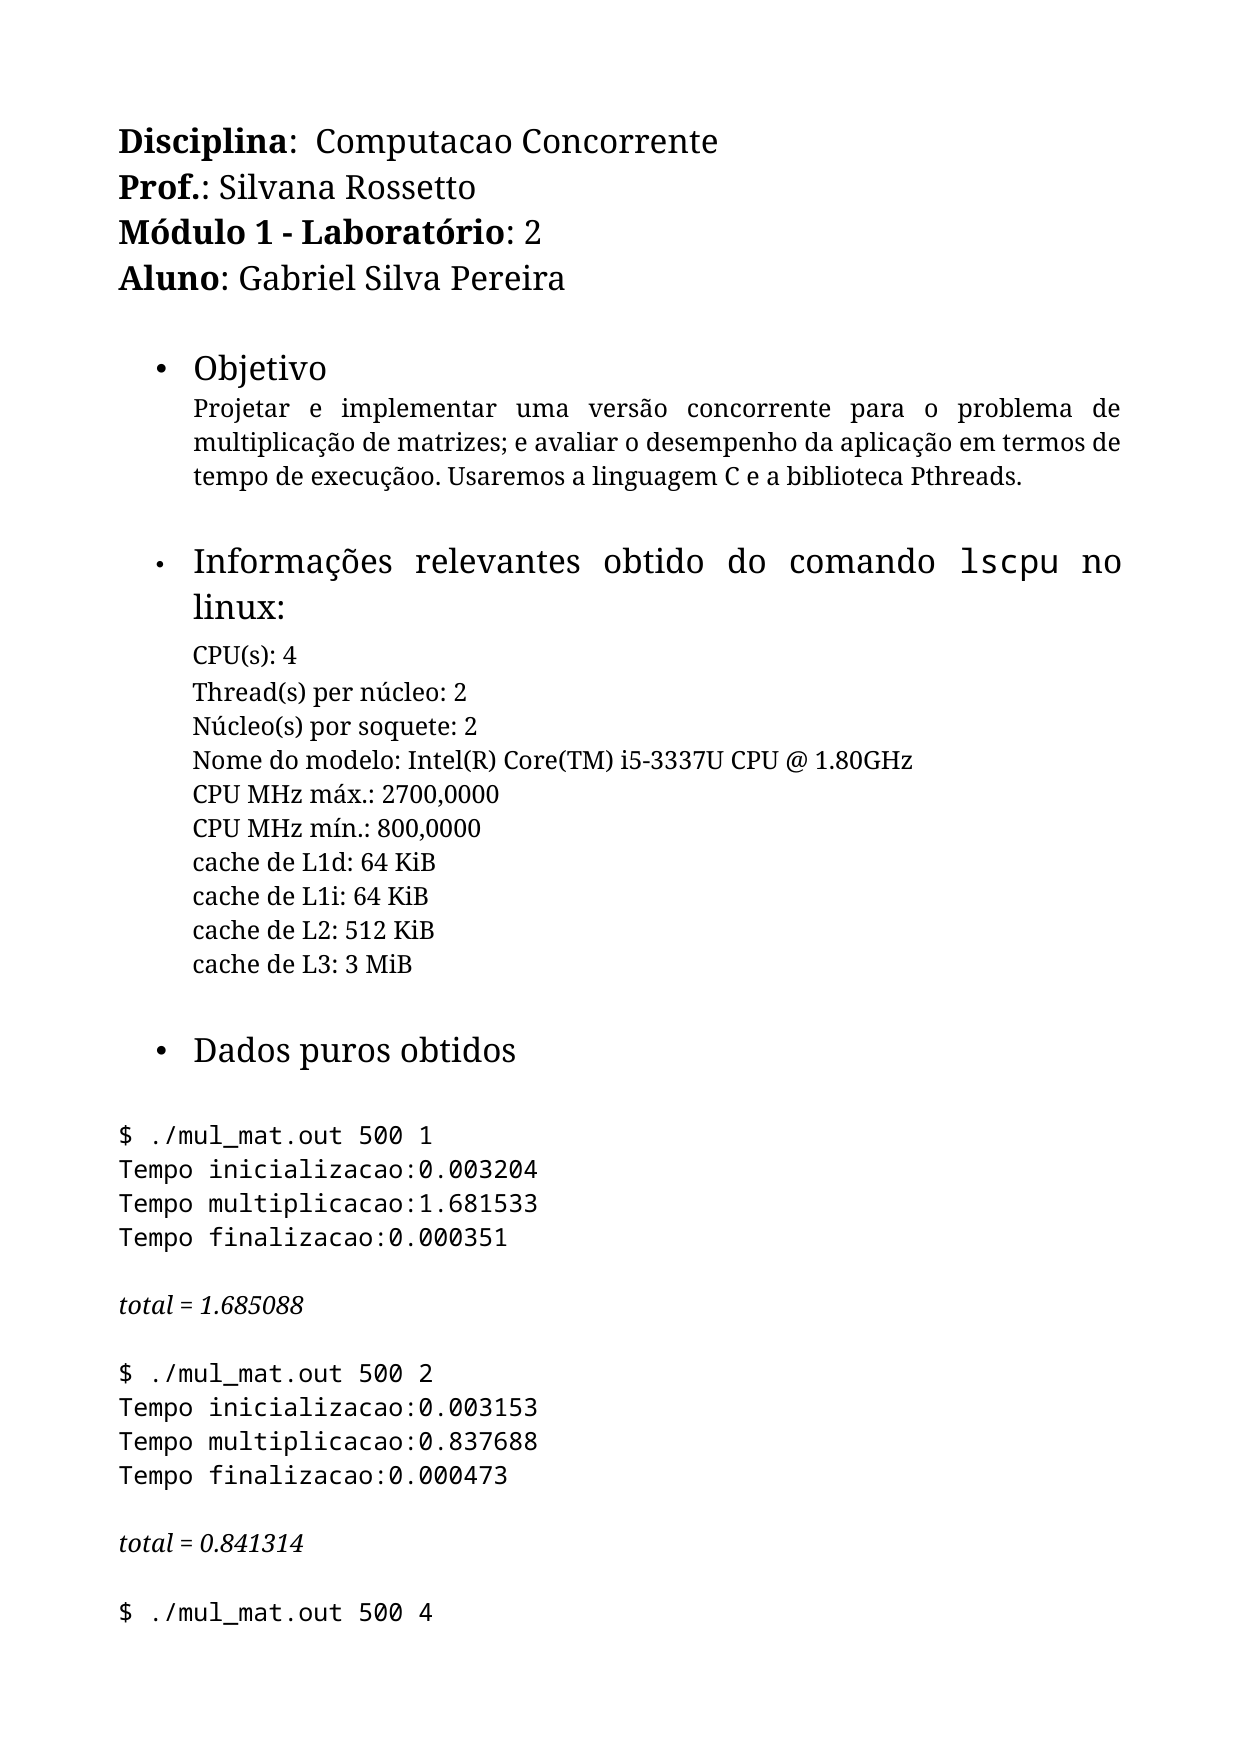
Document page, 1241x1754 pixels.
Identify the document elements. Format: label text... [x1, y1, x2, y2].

list Objetivo [156, 345, 1122, 391]
text Nome do modelo: Intel(R) Core(TM) i5-3337U CPU @ 1.80GHz [118, 743, 1122, 777]
text CPU(s): 4 [118, 629, 1122, 674]
list Informações relevantes obtido do comando lscpu no linux: [156, 538, 1122, 629]
text Tempo multiplicacao:0.837688 [118, 1424, 1122, 1458]
text cache de L2: 512 KiB [118, 913, 1122, 947]
text total = 0.841314 [118, 1526, 1122, 1560]
text Disciplina: Computacao Concorrente [118, 118, 1122, 163]
text $ ./mul_mat.out 500 2 [118, 1356, 1122, 1390]
list Dados puros obtidos [156, 1026, 1122, 1072]
text Tempo inicializacao:0.003204 [118, 1151, 1122, 1185]
text Tempo inicializacao:0.003153 [118, 1390, 1122, 1424]
text Aluno: Gabriel Silva Pereira [118, 254, 1122, 300]
list Projetar e implementar uma versão concorrente para o problema de multiplicação de matrizes; e avaliar o desempenho da aplicação em termos de tempo de execuçãoo. Usaremos a linguagem C e a biblioteca Pthreads. [156, 391, 1122, 493]
text total = 1.685088 [118, 1288, 1122, 1322]
text Módulo 1 - Laboratório: 2 [118, 209, 1122, 254]
text Thread(s) per núcleo: 2 [118, 674, 1122, 708]
text Tempo finalizacao:0.000473 [118, 1458, 1122, 1492]
text cache de L1i: 64 KiB [118, 879, 1122, 913]
text Prof.: Silvana Rossetto [118, 163, 1122, 209]
text Núcleo(s) por soquete: 2 [118, 708, 1122, 743]
text $ ./mul_mat.out 500 4 [118, 1594, 1122, 1628]
text cache de L1d: 64 KiB [118, 845, 1122, 879]
text $ ./mul_mat.out 500 1 [118, 1117, 1122, 1151]
text CPU MHz mín.: 800,0000 [118, 811, 1122, 845]
text cache de L3: 3 MiB [118, 947, 1122, 981]
text Tempo finalizacao:0.000351 [118, 1219, 1122, 1253]
text Tempo multiplicacao:1.681533 [118, 1185, 1122, 1219]
text CPU MHz máx.: 2700,0000 [118, 777, 1122, 811]
